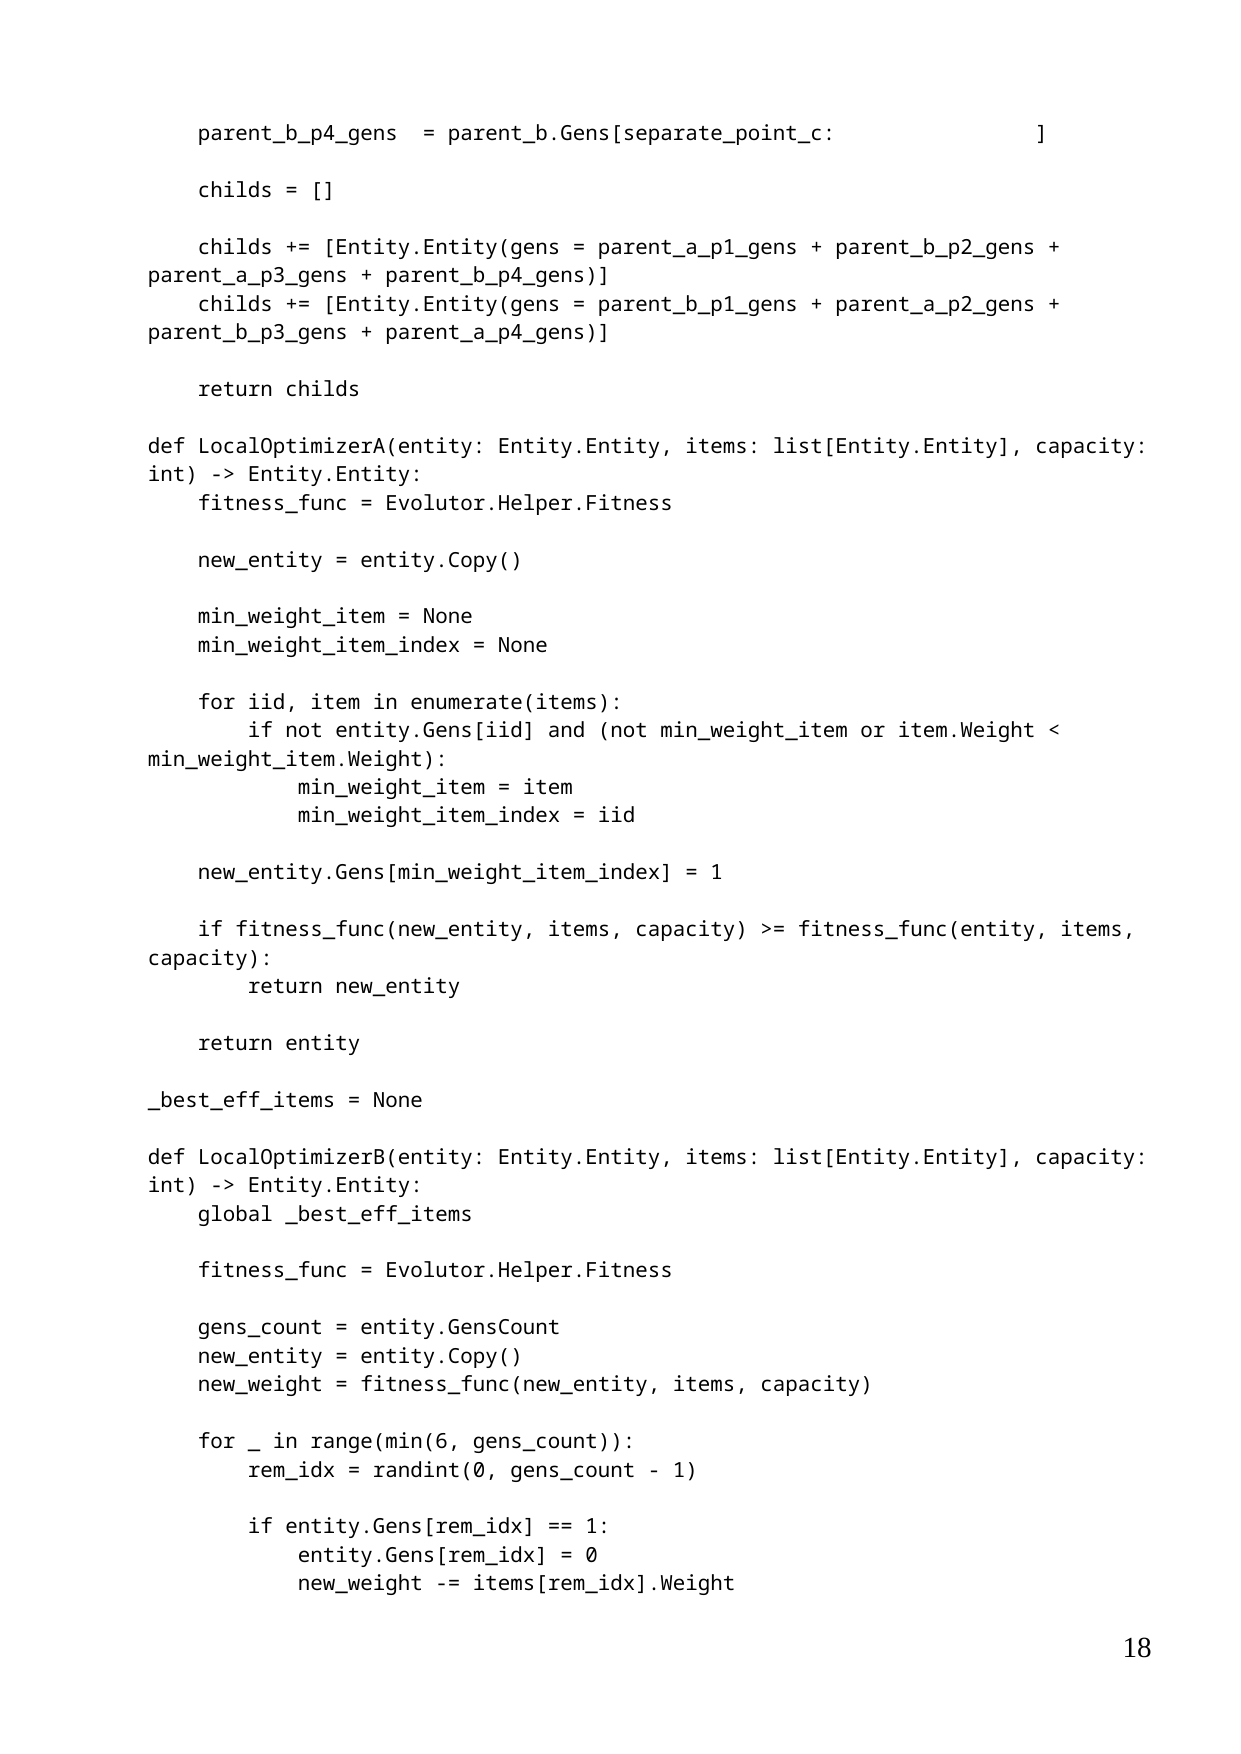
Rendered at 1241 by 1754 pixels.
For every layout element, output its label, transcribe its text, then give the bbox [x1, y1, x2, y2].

text childs += [Entity.Entity(gens = parent_b_p1_gens + parent_a_p2_gens + parent_b_p3_gens + parent_a_p4_gens)] [148, 289, 1152, 346]
text return entity [148, 1028, 1152, 1057]
text new_entity = entity.Copy() [148, 1341, 1152, 1369]
text entity.Gens[rem_idx] = 0 [148, 1540, 1152, 1568]
text if fitness_func(new_entity, items, capacity) >= fitness_func(entity, items, capacity): [148, 914, 1152, 971]
text parent_b_p4_gens = parent_b.Gens[separate_point_c: ] [148, 118, 1152, 147]
text def LocalOptimizerB(entity: Entity.Entity, items: list[Entity.Entity], capacity: int) -> Entity.Entity: [148, 1142, 1152, 1199]
text new_weight = fitness_func(new_entity, items, capacity) [148, 1369, 1152, 1398]
text new_weight -= items[rem_idx].Weight [148, 1568, 1152, 1597]
text childs += [Entity.Entity(gens = parent_a_p1_gens + parent_b_p2_gens + parent_a_p3_gens + parent_b_p4_gens)] [148, 232, 1152, 289]
text fitness_func = Evolutor.Helper.Fitness [148, 1256, 1152, 1284]
text rem_idx = randint(0, gens_count - 1) [148, 1455, 1152, 1483]
text global _best_eff_items [148, 1199, 1152, 1227]
text return new_entity [148, 971, 1152, 1000]
text if entity.Gens[rem_idx] == 1: [148, 1512, 1152, 1540]
text min_weight_item = item [148, 772, 1152, 801]
text min_weight_item_index = iid [148, 801, 1152, 829]
text min_weight_item_index = None [148, 630, 1152, 658]
text childs = [] [148, 175, 1152, 203]
text _best_eff_items = None [148, 1085, 1152, 1113]
text new_entity.Gens[min_weight_item_index] = 1 [148, 857, 1152, 886]
text def LocalOptimizerA(entity: Entity.Entity, items: list[Entity.Entity], capacity: int) -> Entity.Entity: [148, 431, 1152, 488]
text return childs [148, 374, 1152, 402]
text new_entity = entity.Copy() [148, 545, 1152, 573]
text for iid, item in enumerate(items): [148, 687, 1152, 715]
text min_weight_item = None [148, 602, 1152, 630]
text if not entity.Gens[iid] and (not min_weight_item or item.Weight < min_weight_item.Weight): [148, 715, 1152, 772]
text gens_count = entity.GensCount [148, 1312, 1152, 1341]
text for _ in range(min(6, gens_count)): [148, 1426, 1152, 1455]
text fitness_func = Evolutor.Helper.Fitness [148, 488, 1152, 516]
